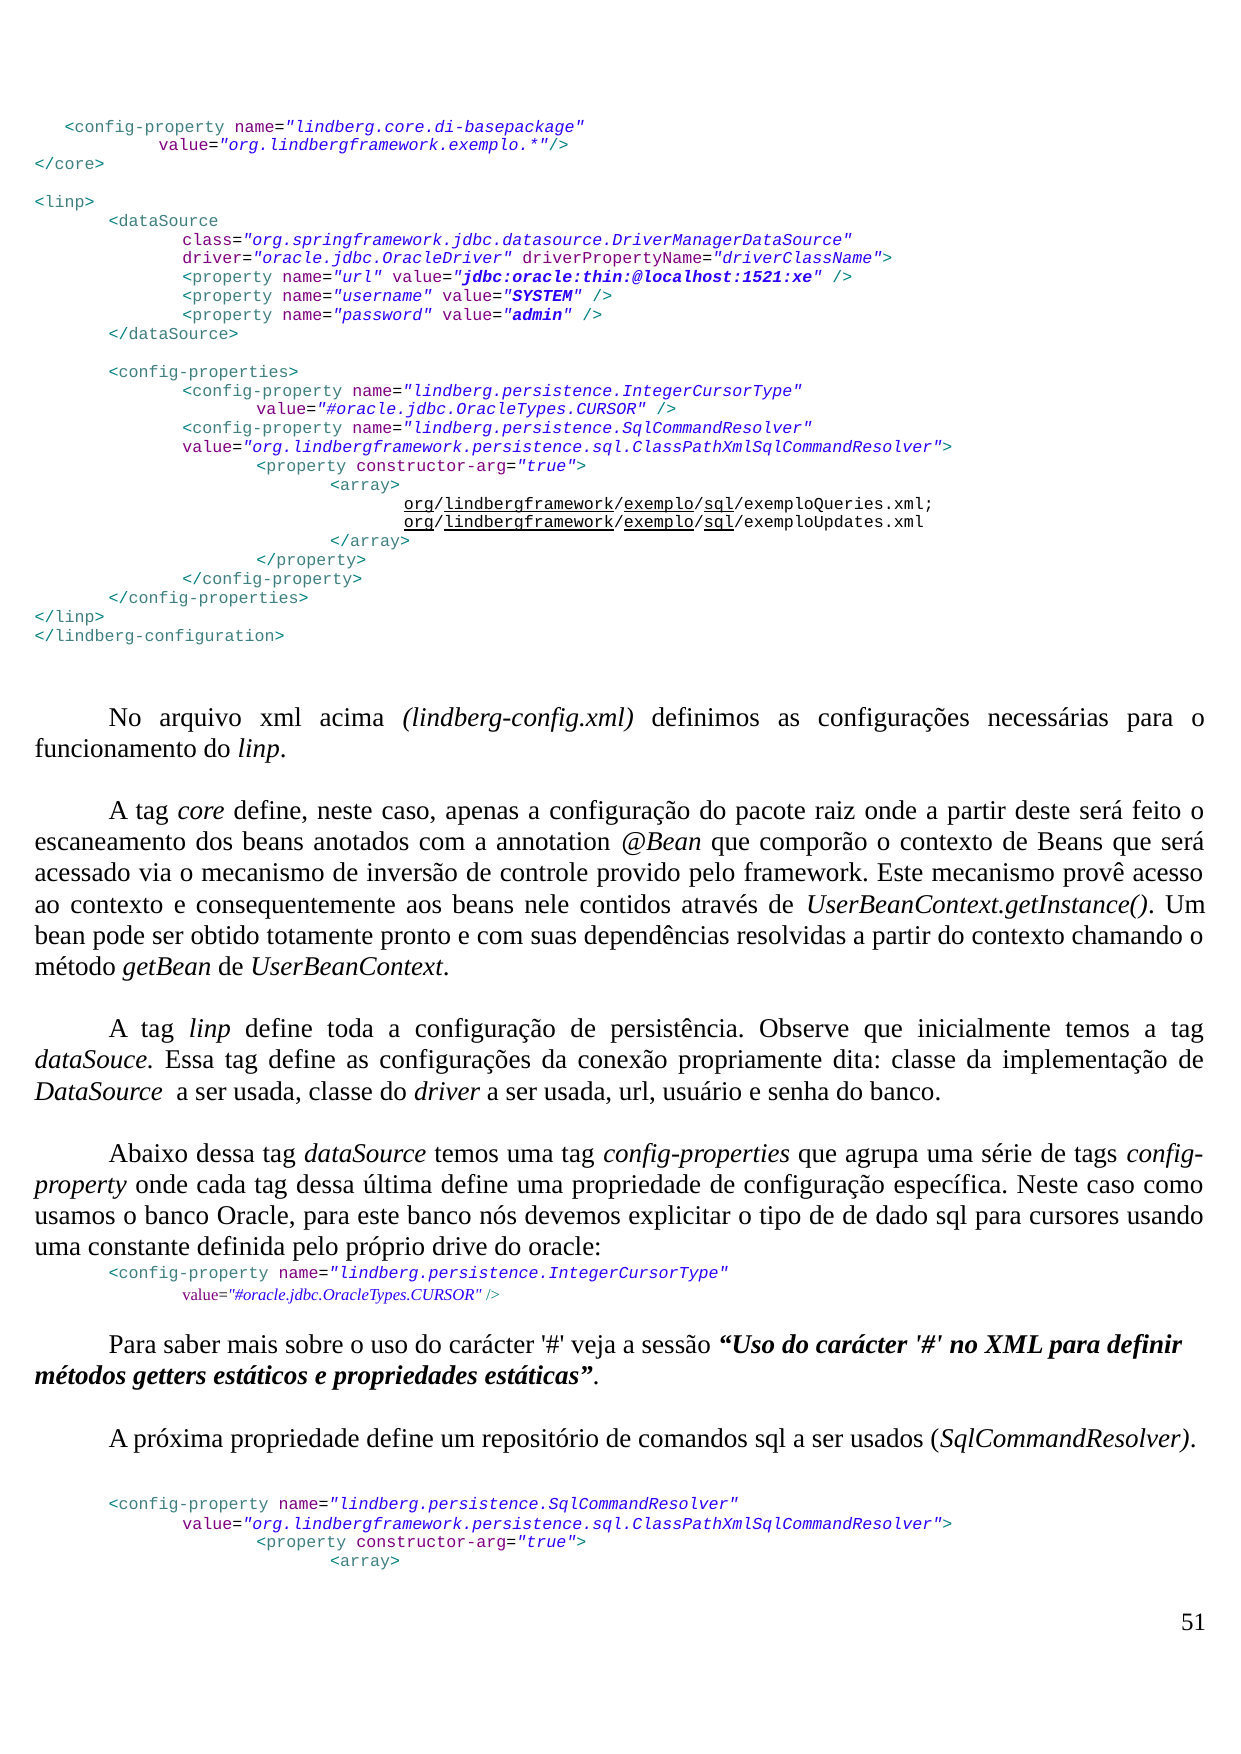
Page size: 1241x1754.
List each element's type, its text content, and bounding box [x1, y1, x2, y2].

text </lindberg-configuration> [34, 627, 1206, 646]
text <config-property name="lindberg.persistence.IntegerCursorType" [34, 1261, 1206, 1285]
text org/lindbergframework/exemplo/sql/exemploQueries.xml; [34, 495, 1206, 514]
text Abaixo dessa tag dataSource temos uma tag config-properties que agrupa uma série de tags config-property onde cada tag dessa última define uma propriedade de configuração específica. Neste caso como usamos o banco Oracle, para este banco nós devemos explicitar o tipo de de dado sql para cursores usando uma constante definida pelo próprio drive do oracle: [34, 1137, 1206, 1261]
text <array> [34, 476, 1206, 495]
text A tag linp define toda a configuração de persistência. Observe que inicialmente temos a tag dataSouce. Essa tag define as configurações da conexão propriamente dita: classe da implementação de DataSource a ser usada, classe do driver a ser usada, url, usuário e senha do banco. [34, 1012, 1206, 1106]
text </linp> [34, 608, 1206, 627]
text <property name="url" value="jdbc:oracle:thin:@localhost:1521:xe" /> [34, 269, 1206, 288]
text <config-property name="lindberg.persistence.SqlCommandResolver" [34, 420, 1206, 439]
text </dataSource> [34, 326, 1206, 344]
text </config-property> [34, 571, 1206, 589]
text value="#oracle.jdbc.OracleTypes.CURSOR" /> [34, 1285, 1206, 1304]
text value="#oracle.jdbc.OracleTypes.CURSOR" /> [34, 401, 1206, 420]
text <config-property name="lindberg.core.di-basepackage" value="org.lindbergframework.exemplo.*"/> [34, 118, 1206, 156]
text A próxima propriedade define um repositório de comandos sql a ser usados (SqlCommandResolver). [34, 1422, 1206, 1453]
text <array> [34, 1553, 1206, 1572]
text <property name="username" value="SYSTEM" /> [34, 288, 1206, 307]
text <linp> [34, 193, 1206, 212]
text </core> [34, 156, 1206, 175]
text No arquivo xml acima (lindberg-config.xml) definimos as configurações necessárias para o funcionamento do linp. [34, 701, 1206, 763]
text <config-properties> [34, 363, 1206, 382]
text A tag core define, neste caso, apenas a configuração do pacote raiz onde a partir deste será feito o escaneamento dos beans anotados com a annotation @Bean que comporão o contexto de Beans que será acessado via o mecanismo de inversão de controle provido pelo framework. Este mecanismo provê acesso ao contexto e consequentemente aos beans nele contidos através de UserBeanContext.getInstance(). Um bean pode ser obtido totamente pronto e com suas dependências resolvidas a partir do contexto chamando o método getBean de UserBeanContext. [34, 794, 1206, 981]
text </property> [34, 552, 1206, 571]
text <config-property name="lindberg.persistence.SqlCommandResolver" [34, 1484, 1206, 1515]
text <property constructor-arg="true"> [34, 457, 1206, 476]
text <config-property name="lindberg.persistence.IntegerCursorType" [34, 382, 1206, 401]
text Para saber mais sobre o uso do carácter '#' veja a sessão “Uso do carácter '#' no XML para definir métodos getters estáticos e propriedades estáticas”. [34, 1328, 1206, 1391]
text org/lindbergframework/exemplo/sql/exemploUpdates.xml [34, 514, 1206, 533]
text driver="oracle.jdbc.OracleDriver" driverPropertyName="driverClassName"> [34, 250, 1206, 269]
text value="org.lindbergframework.persistence.sql.ClassPathXmlSqlCommandResolver"> [34, 1515, 1206, 1534]
text </config-properties> [34, 589, 1206, 608]
text <property name="password" value="admin" /> [34, 307, 1206, 326]
text <dataSource [34, 212, 1206, 231]
text <property constructor-arg="true"> [34, 1534, 1206, 1553]
text class="org.springframework.jdbc.datasource.DriverManagerDataSource" [34, 231, 1206, 250]
text </array> [34, 533, 1206, 552]
text value="org.lindbergframework.persistence.sql.ClassPathXmlSqlCommandResolver"> [34, 439, 1206, 457]
